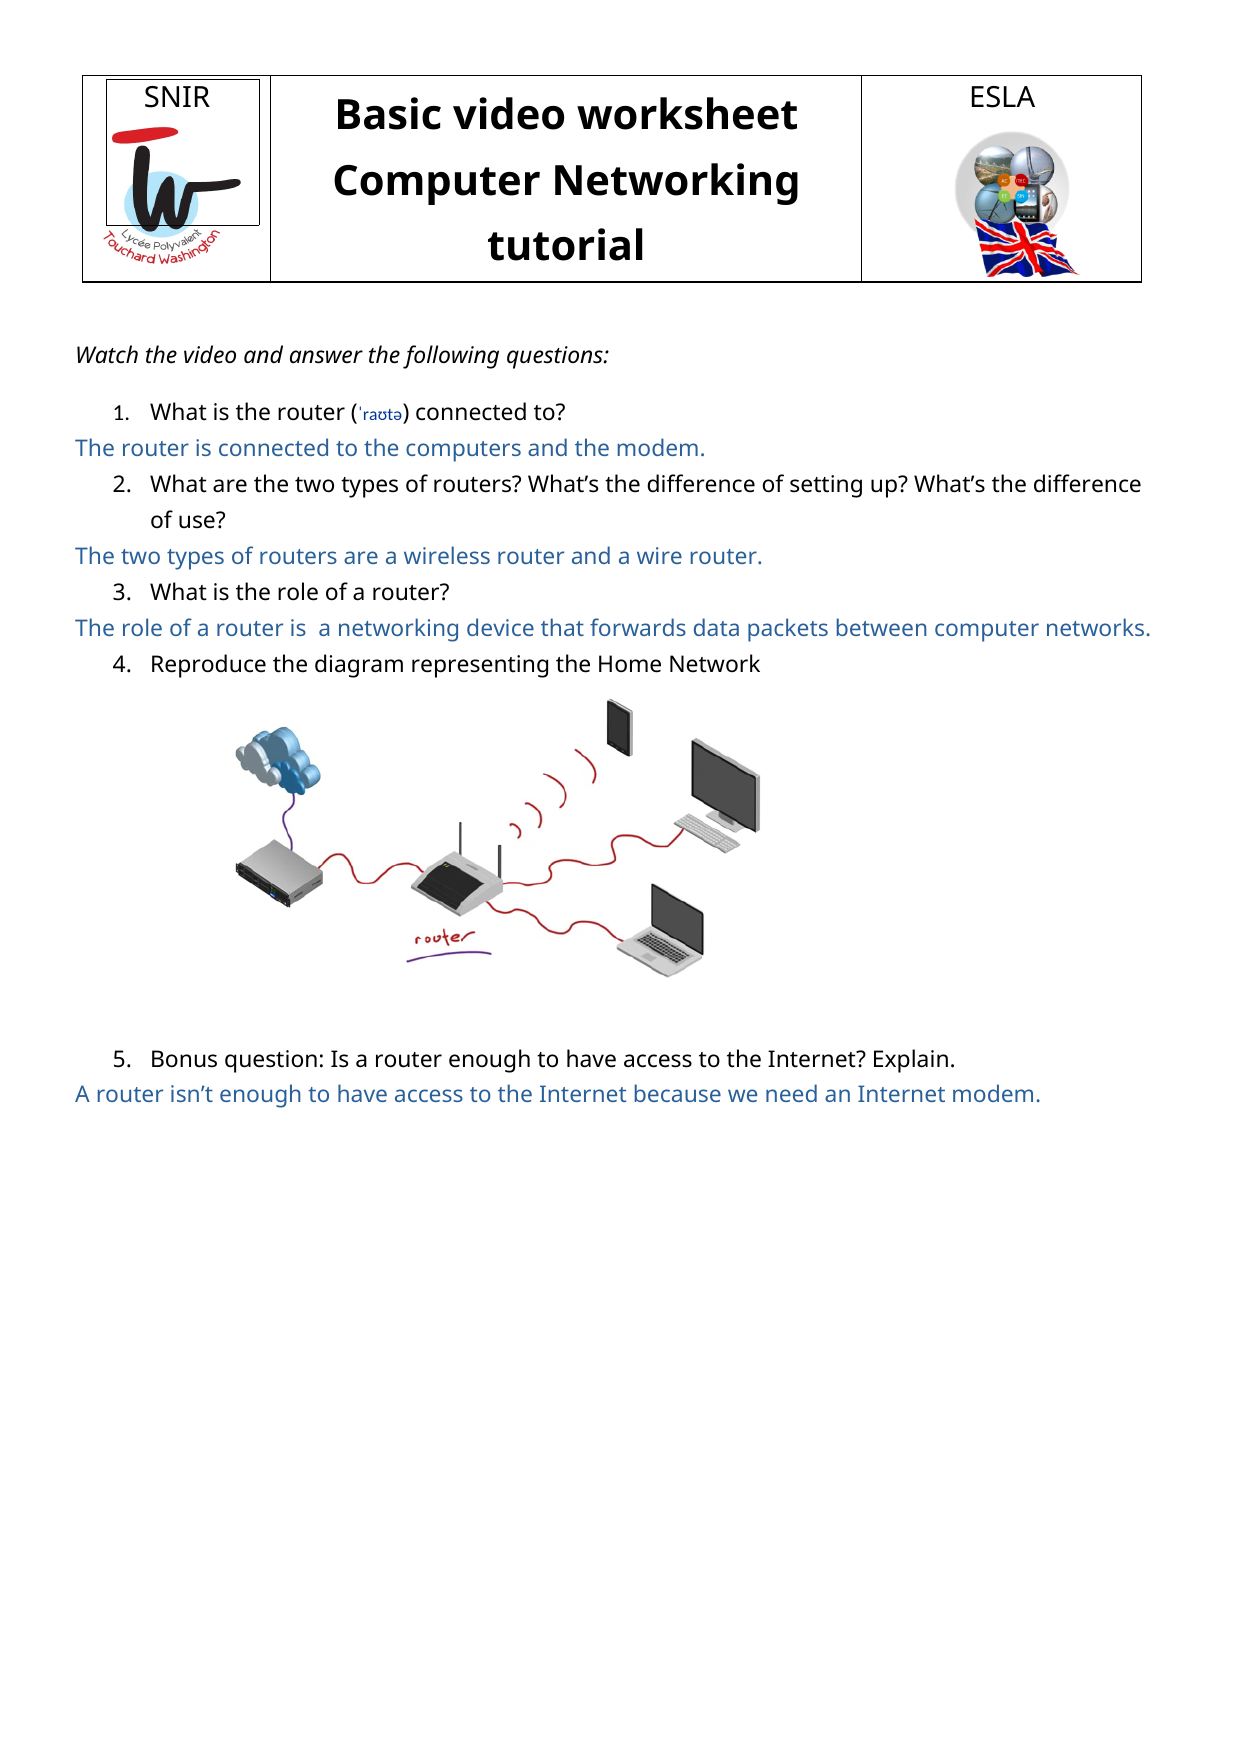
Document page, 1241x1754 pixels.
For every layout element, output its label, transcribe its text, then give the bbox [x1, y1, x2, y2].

picture [953, 129, 1081, 277]
table_header Basic video worksheet Computer Networking tutorial [271, 76, 861, 281]
table_header SNIR [83, 76, 270, 281]
list Bonus question: Is a router enough to have access to the Internet? Explain. [112, 1042, 1165, 1074]
list Reproduce the diagram representing the Home Network [112, 648, 1165, 679]
list What is the role of a router? [112, 576, 1165, 607]
list What is the router (ˈraʊtə) connected to? [112, 396, 1165, 427]
list The two types of routers are a wireless router and a wire router. [75, 540, 1165, 571]
list The role of a router is a networking device that forwards data packets between computer networks. [75, 612, 1165, 643]
list The router is connected to the computers and the modem. [75, 432, 1165, 463]
table_header ESLA [862, 76, 1141, 281]
picture [210, 683, 790, 998]
text Watch the video and answer the following questions: [75, 339, 1165, 371]
list What are the two types of routers? What’s the difference of setting up? What’s the difference of use? [112, 468, 1165, 535]
list A router isn’t enough to have access to the Internet because we need an Internet modem. [75, 1078, 1165, 1110]
